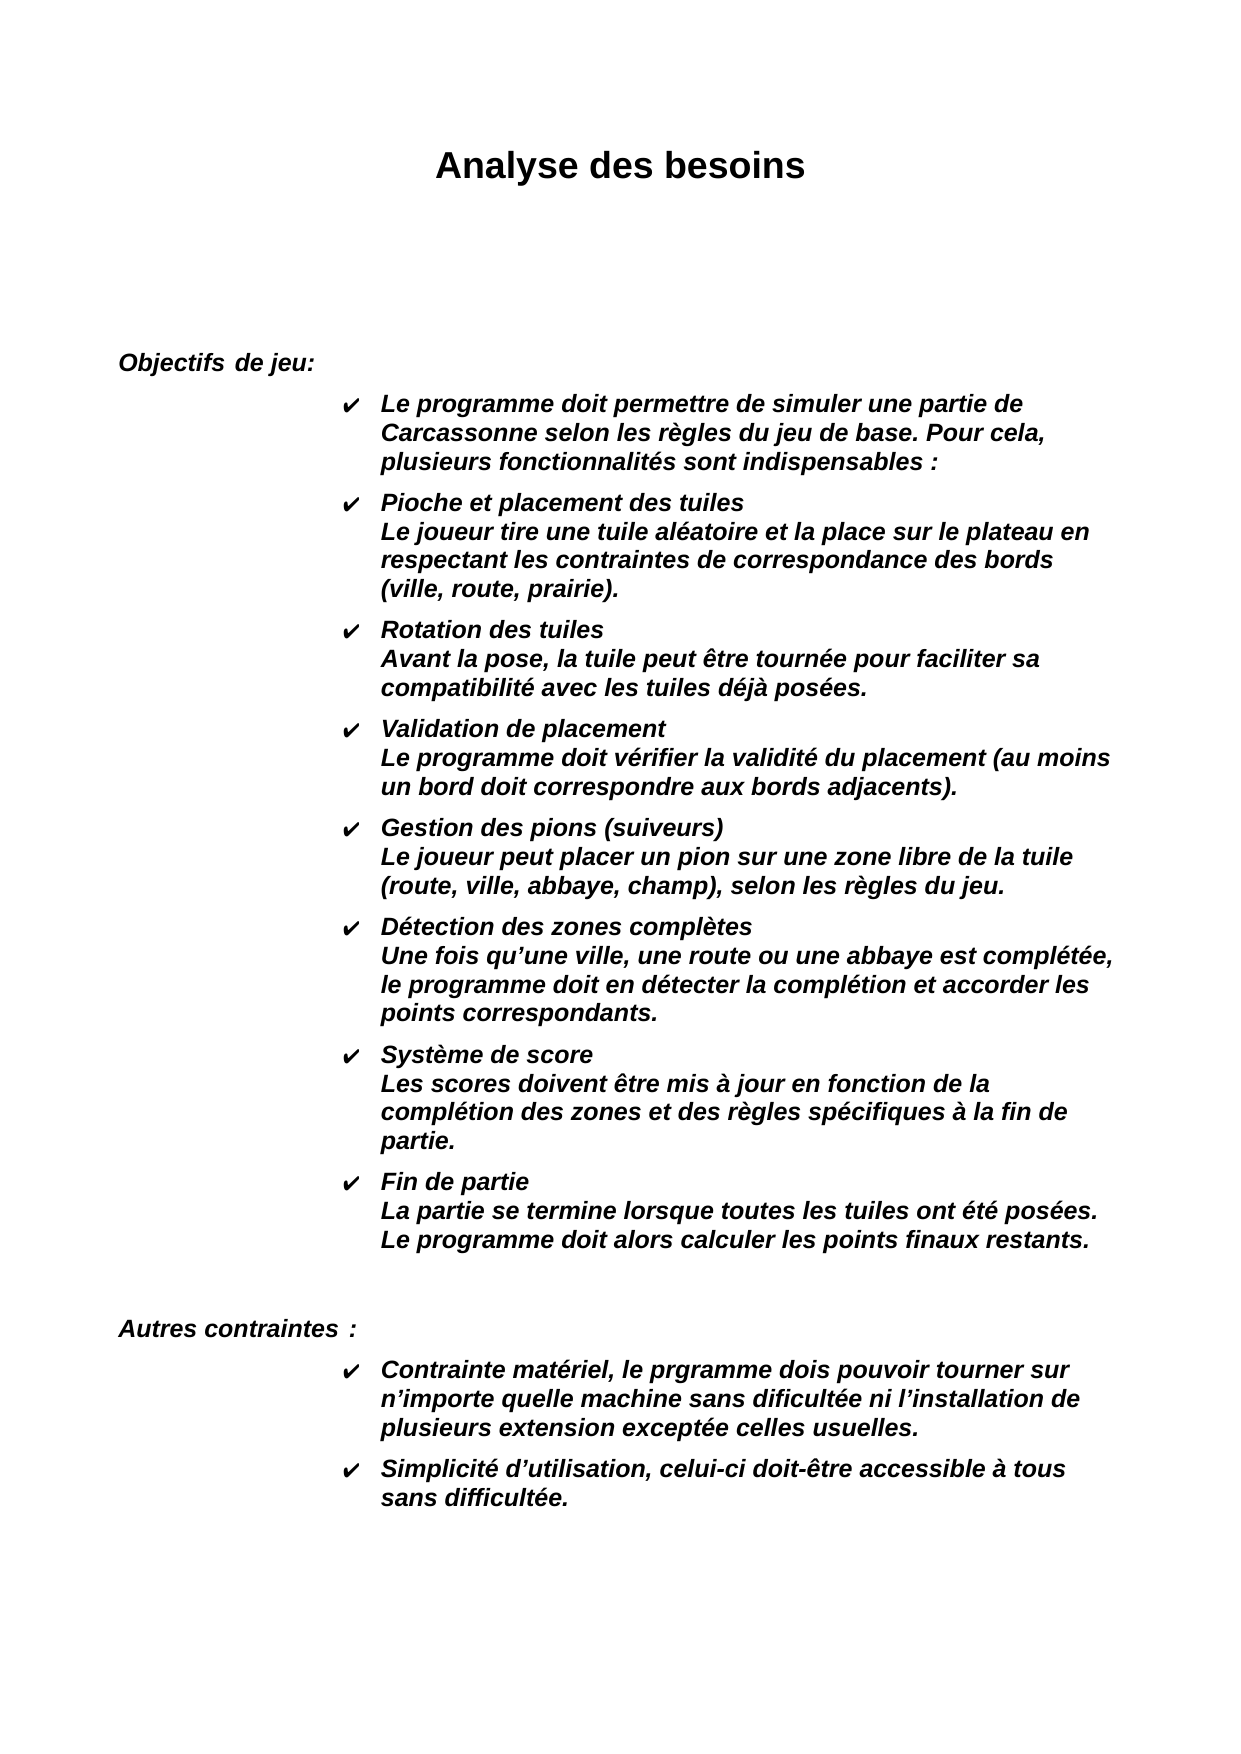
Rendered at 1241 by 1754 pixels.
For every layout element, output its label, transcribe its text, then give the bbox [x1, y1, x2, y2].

subtitle Pioche et placement des tuiles Le joueur tire une tuile aléatoire et la place sur le plateau en respectant les contraintes de correspondance des bords (ville, route, prairie). [343, 488, 1122, 603]
subtitle Gestion des pions (suiveurs) Le joueur peut placer un pion sur une zone libre de la tuile (route, ville, abbaye, champ), selon les règles du jeu. [343, 813, 1122, 899]
subtitle Système de score Les scores doivent être mis à jour en fonction de la complétion des zones et des règles spécifiques à la fin de partie. [343, 1040, 1122, 1155]
subtitle Analyse des besoins [118, 143, 1122, 186]
subtitle Validation de placement Le programme doit vérifier la validité du placement (au moins un bord doit correspondre aux bords adjacents). [343, 714, 1122, 801]
subtitle Contrainte matériel, le prgramme dois pouvoir tourner sur n’importe quelle machine sans dificultée ni l’installation de plusieurs extension exceptée celles usuelles. [343, 1355, 1122, 1441]
subtitle Simplicité d’utilisation, celui-ci doit-être accessible à tous sans difficultée. [343, 1454, 1122, 1511]
subtitle Autres contraintes : [118, 1314, 1122, 1342]
subtitle Fin de partie La partie se termine lorsque toutes les tuiles ont été posées. Le programme doit alors calculer les points finaux restants. [343, 1167, 1122, 1254]
subtitle Objectifs de jeu: [118, 348, 1122, 377]
subtitle Le programme doit permettre de simuler une partie de Carcassonne selon les règles du jeu de base. Pour cela, plusieurs fonctionnalités sont indispensables : [343, 389, 1122, 475]
subtitle Rotation des tuiles Avant la pose, la tuile peut être tournée pour faciliter sa compatibilité avec les tuiles déjà posées. [343, 616, 1122, 702]
subtitle Détection des zones complètes Une fois qu’une ville, une route ou une abbaye est complétée, le programme doit en détecter la complétion et accorder les points correspondants. [343, 912, 1122, 1027]
